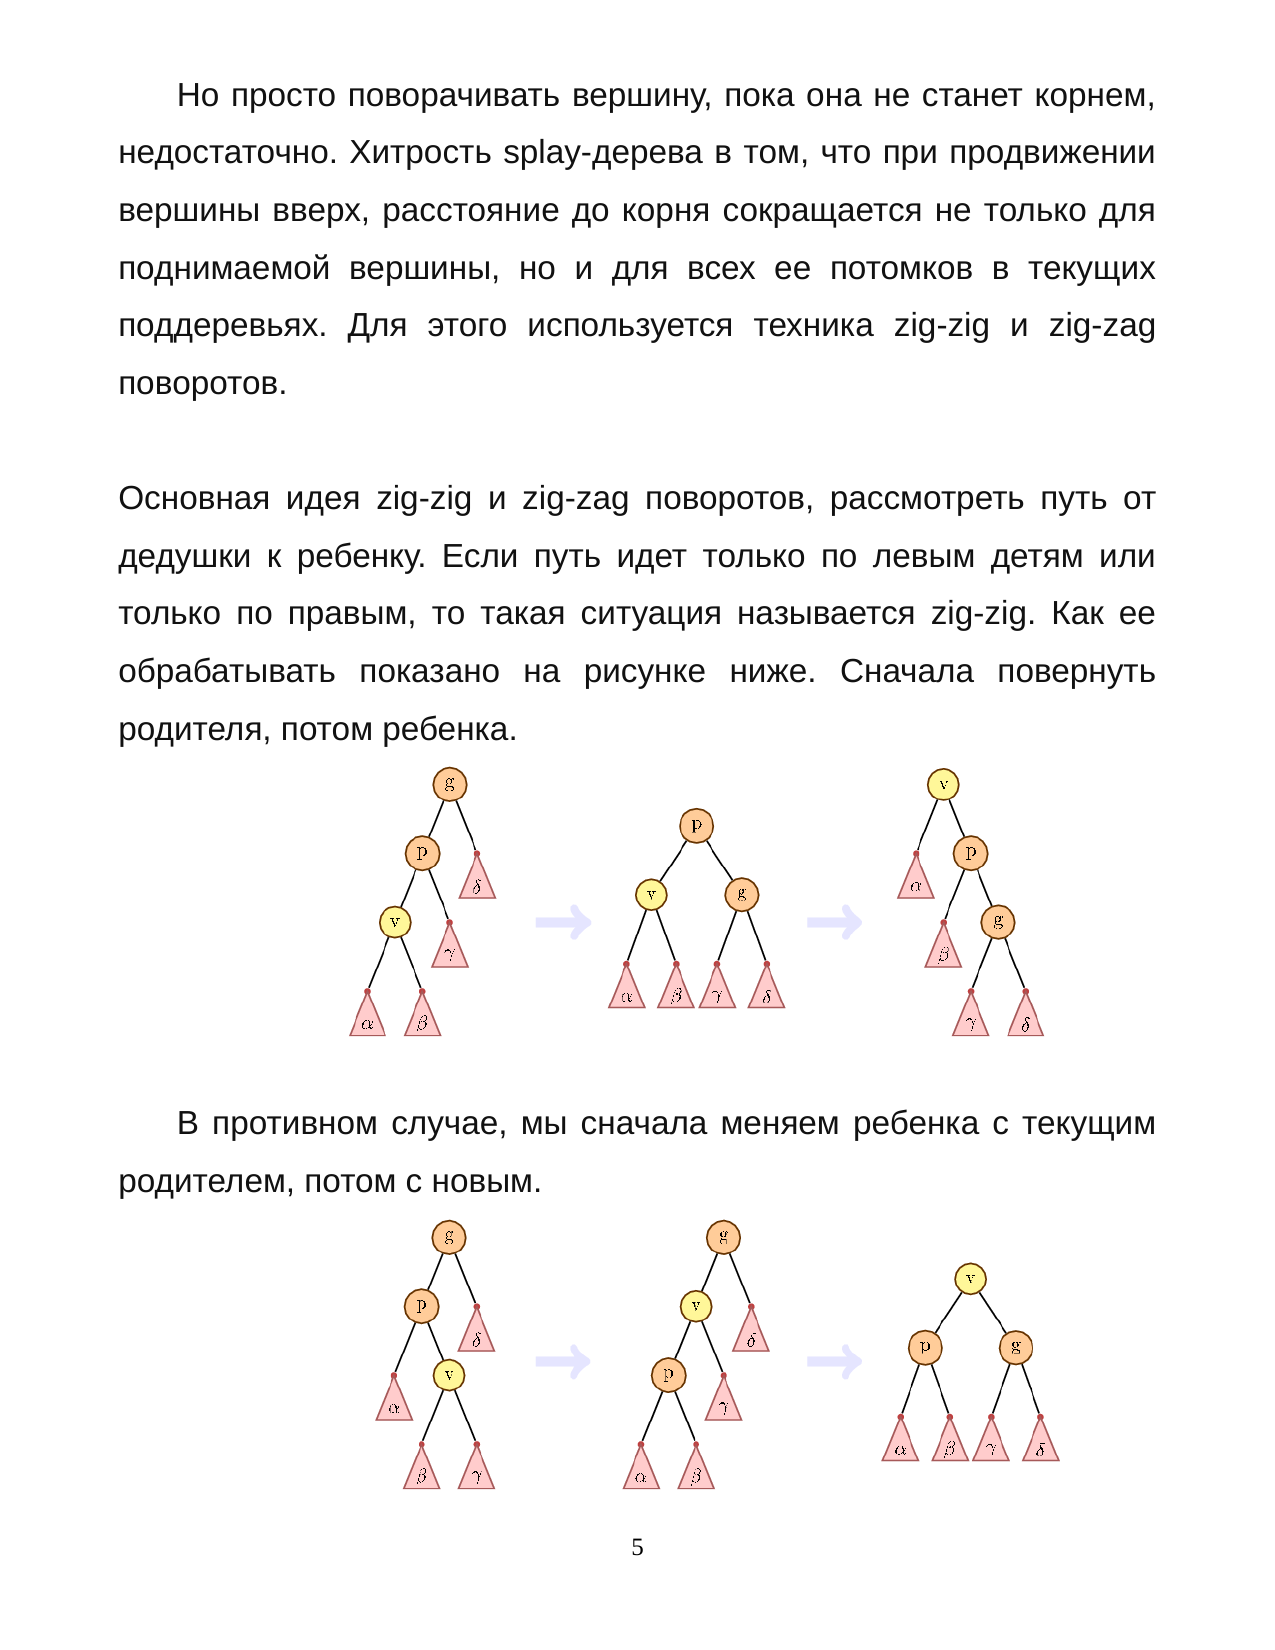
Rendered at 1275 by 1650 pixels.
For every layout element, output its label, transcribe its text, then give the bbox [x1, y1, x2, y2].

text В противном случае, мы сначала меняем ребенка с текущим родителем, потом с новым. [118, 1103, 1157, 1199]
text Но просто поворачивать вершину, пока она не станет корнем, недостаточно. Хитрость splay-дерева в том, что при продвижении вершины вверх, расстояние до корня сокращается не только для поднимаемой вершины, но и для всех ее потомков в текущих поддеревьях. Для этого используется техника zig-zig и zig-zag поворотов. Основная идея zig-zig и zig-zag поворотов, рассмотреть путь от дедушки к ребенку. Если путь идет только по левым детям или только по правым, то такая ситуация называется zig-zig. Как ее обрабатывать показано на рисунке ниже. Сначала повернуть родителя, потом ребенка. [118, 75, 1157, 747]
